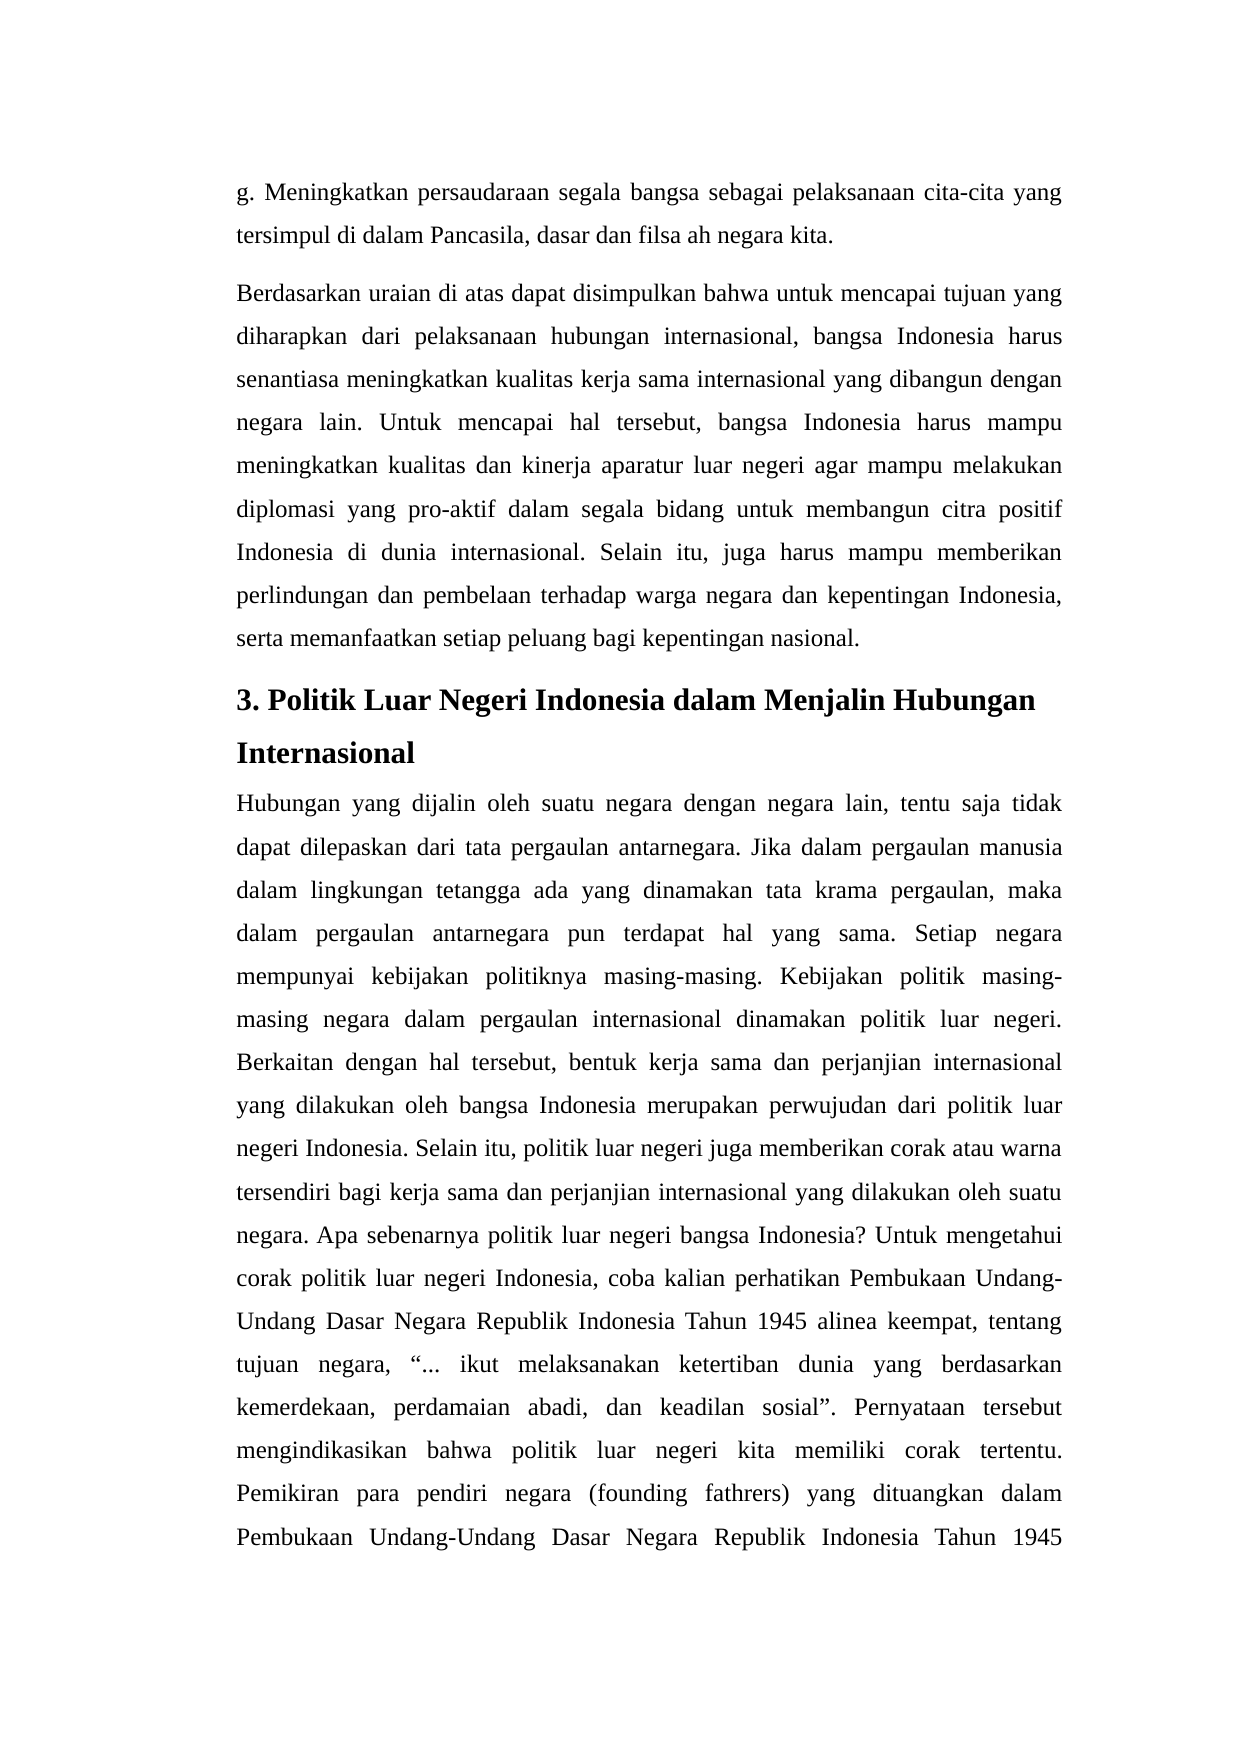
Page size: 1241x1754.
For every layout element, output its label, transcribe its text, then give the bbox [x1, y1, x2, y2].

text Hubungan yang dijalin oleh suatu negara dengan negara lain, tentu saja tidak dapat dilepaskan dari tata pergaulan antarnegara. Jika dalam pergaulan manusia dalam lingkungan tetangga ada yang dinamakan tata krama pergaulan, maka dalam pergaulan antarnegara pun terdapat hal yang sama. Setiap negara mempunyai kebijakan politiknya masing-masing. Kebijakan politik masing-masing negara dalam pergaulan internasional dinamakan politik luar negeri. Berkaitan dengan hal tersebut, bentuk kerja sama dan perjanjian internasional yang dilakukan oleh bangsa Indonesia merupakan perwujudan dari politik luar negeri Indonesia. Selain itu, politik luar negeri juga memberikan corak atau warna tersendiri bagi kerja sama dan perjanjian internasional yang dilakukan oleh suatu negara. Apa sebenarnya politik luar negeri bangsa Indonesia? Untuk mengetahui corak politik luar negeri Indonesia, coba kalian perhatikan Pembukaan Undang-Undang Dasar Negara Republik Indonesia Tahun 1945 alinea keempat, tentang tujuan negara, “... ikut melaksanakan ketertiban dunia yang berdasarkan kemerdekaan, perdamaian abadi, dan keadilan sosial”. Pernyataan tersebut mengindikasikan bahwa politik luar negeri kita memiliki corak tertentu. Pemikiran para pendiri negara (founding fathrers) yang dituangkan dalam Pembukaan Undang-Undang Dasar Negara Republik Indonesia Tahun 1945 [236, 788, 1063, 1550]
text g. Meningkatkan persaudaraan segala bangsa sebagai pelaksanaan cita-cita yang tersimpul di dalam Pancasila, dasar dan filsa ah negara kita. [236, 177, 1063, 249]
text 3. Politik Luar Negeri Indonesia dalam Menjalin Hubungan Internasional [236, 681, 1063, 771]
text Berdasarkan uraian di atas dapat disimpulkan bahwa untuk mencapai tujuan yang diharapkan dari pelaksanaan hubungan internasional, bangsa Indonesia harus senantiasa meningkatkan kualitas kerja sama internasional yang dibangun dengan negara lain. Untuk mencapai hal tersebut, bangsa Indonesia harus mampu meningkatkan kualitas dan kinerja aparatur luar negeri agar mampu melakukan diplomasi yang pro-aktif dalam segala bidang untuk membangun citra positif Indonesia di dunia internasional. Selain itu, juga harus mampu memberikan perlindungan dan pembelaan terhadap warga negara dan kepentingan Indonesia, serta memanfaatkan setiap peluang bagi kepentingan nasional. [236, 278, 1063, 652]
